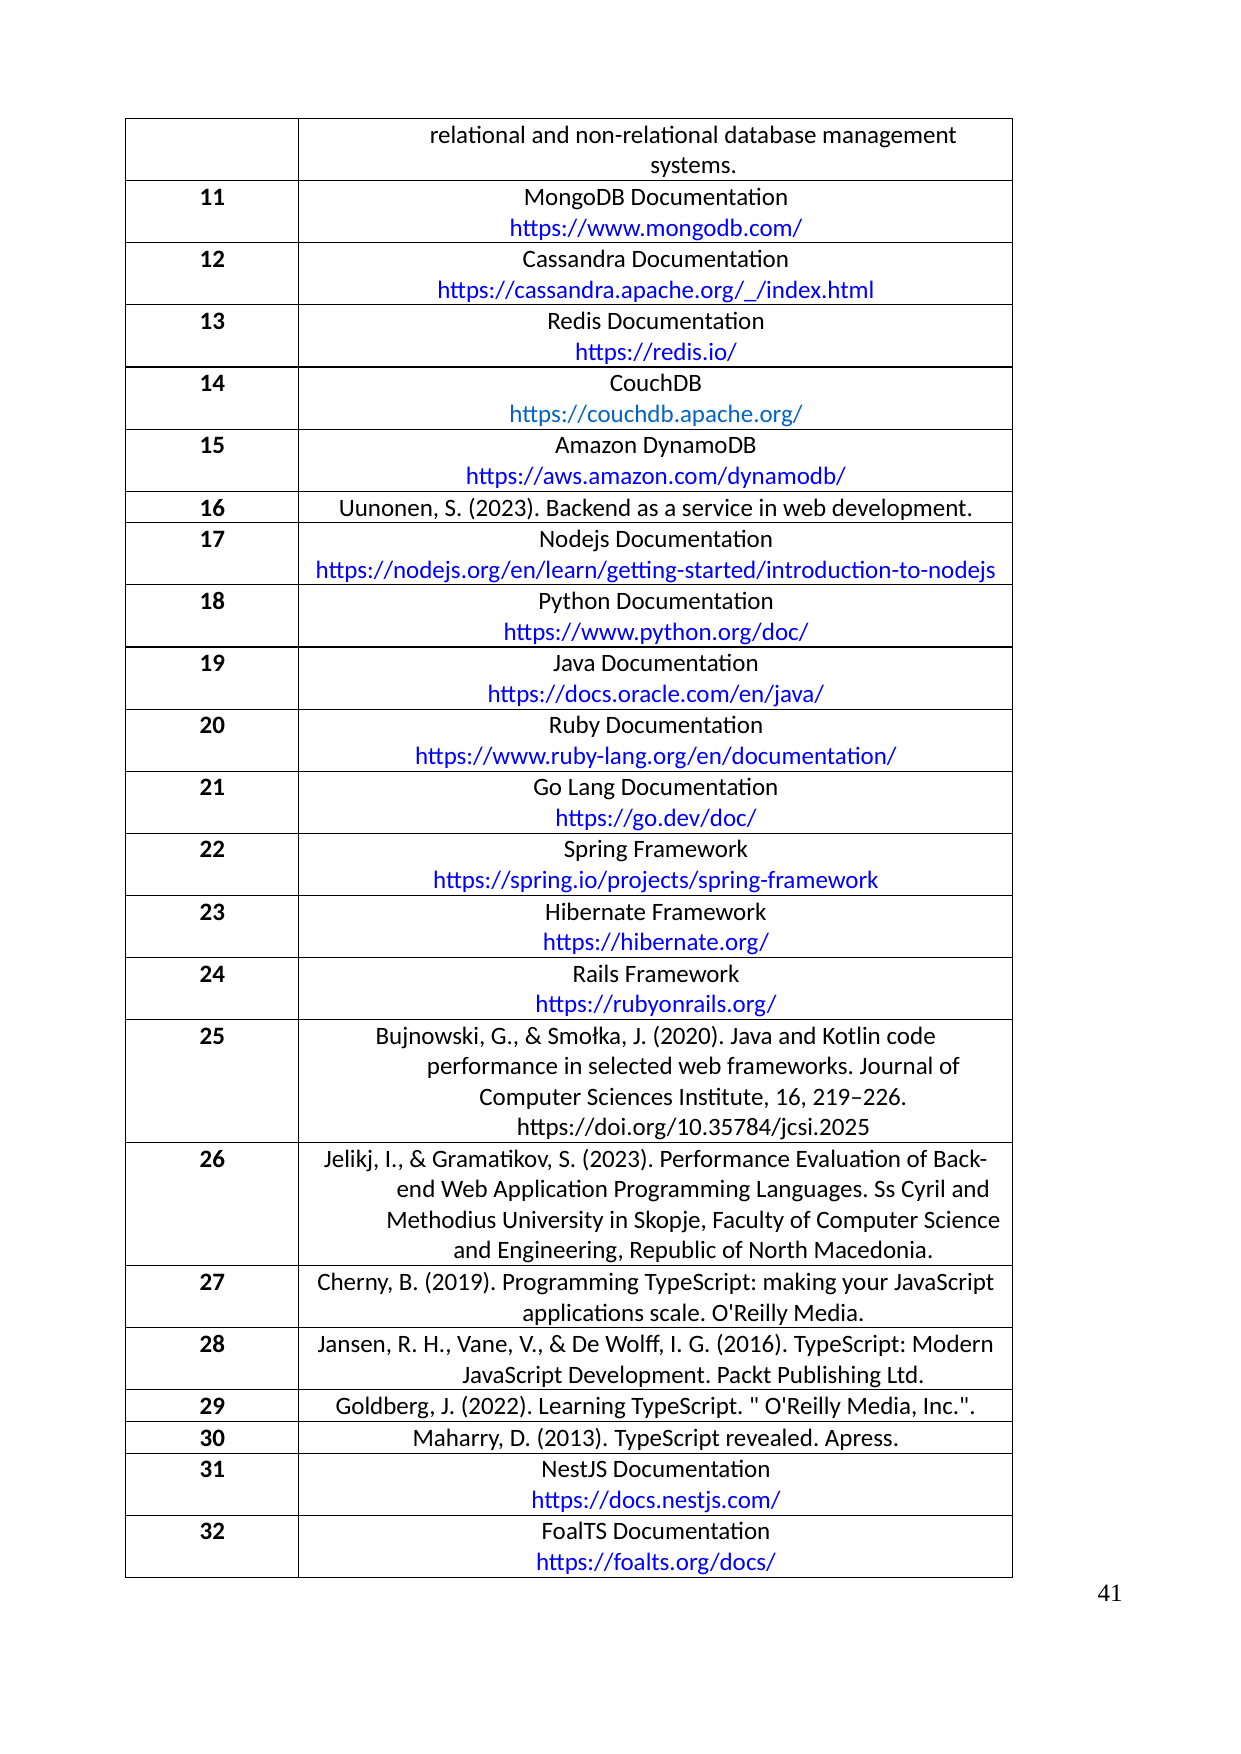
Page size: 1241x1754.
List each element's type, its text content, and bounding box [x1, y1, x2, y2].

table_cell 18 [126, 585, 298, 646]
table_cell [1013, 304, 1240, 366]
table_cell [1013, 771, 1240, 833]
table_cell 15 [126, 430, 298, 491]
table_cell 24 [126, 958, 298, 1019]
table_cell [1013, 1019, 1240, 1142]
table_cell 27 [126, 1266, 298, 1327]
table_cell [1013, 522, 1240, 584]
table_cell Bujnowski, G., & Smołka, J. (2020). Java and Kotlin code performance in selected web frameworks. Journal of Computer Sciences Institute, 16, 219–226. https://doi.org/10.35784/jcsi.2025 [299, 1020, 1012, 1142]
table_cell [1013, 833, 1240, 895]
table_cell Nodejs Documentation https://nodejs.org/en/learn/getting-started/introduction-to-nodejs [299, 523, 1012, 584]
table_cell Maharry, D. (2013). TypeScript revealed. Apress. [299, 1422, 1012, 1452]
table_cell Jelikj, I., & Gramatikov, S. (2023). Performance Evaluation of Back-end Web Application Programming Languages. Ss Cyril and Methodius University in Skopje, Faculty of Computer Science and Engineering, Republic of North Macedonia. [299, 1143, 1012, 1265]
table_cell Amazon DynamoDB https://aws.amazon.com/dynamodb/ [299, 430, 1012, 491]
table_cell [1013, 1453, 1240, 1514]
table_cell [1013, 1265, 1240, 1327]
table_cell FoalTS Documentation https://foalts.org/docs/ [299, 1516, 1012, 1577]
table_cell CouchDB https://couchdb.apache.org/ [299, 368, 1012, 428]
table_cell 23 [126, 896, 298, 957]
table_cell [1013, 709, 1240, 771]
table_cell Ruby Documentation https://www.ruby-lang.org/en/documentation/ [299, 710, 1012, 771]
table_cell [1013, 366, 1240, 428]
table_cell 13 [126, 305, 298, 366]
table_cell 20 [126, 710, 298, 771]
table_cell Python Documentation https://www.python.org/doc/ [299, 585, 1012, 646]
table_cell 32 [126, 1516, 298, 1577]
table_cell Go Lang Documentation https://go.dev/doc/ [299, 772, 1012, 833]
table_cell relational and non-relational database management systems. [299, 119, 1012, 180]
table_cell MongoDB Documentation https://www.mongodb.com/ [299, 181, 1012, 242]
table_cell 16 [126, 492, 298, 522]
table_cell Uunonen, S. (2023). Backend as a service in web development. [299, 492, 1012, 522]
table_cell Hibernate Framework https://hibernate.org/ [299, 896, 1012, 957]
table_cell [1013, 180, 1240, 242]
table_cell [1013, 1142, 1240, 1265]
table_cell 26 [126, 1143, 298, 1265]
table_cell Rails Framework https://rubyonrails.org/ [299, 958, 1012, 1019]
table_cell 19 [126, 648, 298, 708]
table_cell 12 [126, 243, 298, 304]
table_cell Goldberg, J. (2022). Learning TypeScript. " O'Reilly Media, Inc.". [299, 1390, 1012, 1421]
table_cell [1013, 118, 1240, 180]
table_cell 25 [126, 1020, 298, 1142]
table_cell Spring Framework https://spring.io/projects/spring-framework [299, 834, 1012, 895]
table_cell [1013, 584, 1240, 646]
table_cell 30 [126, 1422, 298, 1452]
table_cell Jansen, R. H., Vane, V., & De Wolff, I. G. (2016). TypeScript: Modern JavaScript Development. Packt Publishing Ltd. [299, 1328, 1012, 1389]
table_cell 22 [126, 834, 298, 895]
table_cell [1013, 1327, 1240, 1389]
table_cell [1013, 1515, 1240, 1577]
table_cell Cherny, B. (2019). Programming TypeScript: making your JavaScript applications scale. O'Reilly Media. [299, 1266, 1012, 1327]
table_cell Cassandra Documentation https://cassandra.apache.org/_/index.html [299, 243, 1012, 304]
table_cell [1013, 646, 1240, 708]
table_cell [1013, 429, 1240, 491]
table_cell Java Documentation https://docs.oracle.com/en/java/ [299, 648, 1012, 708]
table_cell [126, 119, 298, 180]
table_cell [1013, 957, 1240, 1019]
table_cell 31 [126, 1454, 298, 1514]
table_cell [1013, 1389, 1240, 1421]
table_cell 14 [126, 368, 298, 428]
table_cell NestJS Documentation https://docs.nestjs.com/ [299, 1454, 1012, 1514]
table_cell 11 [126, 181, 298, 242]
table_cell [1013, 895, 1240, 957]
table_cell 21 [126, 772, 298, 833]
table_cell 29 [126, 1390, 298, 1421]
table_cell [1013, 1421, 1240, 1452]
table_cell Redis Documentation https://redis.io/ [299, 305, 1012, 366]
table_cell [1013, 491, 1240, 522]
table_cell [1013, 242, 1240, 304]
table_cell 28 [126, 1328, 298, 1389]
table_cell 17 [126, 523, 298, 584]
